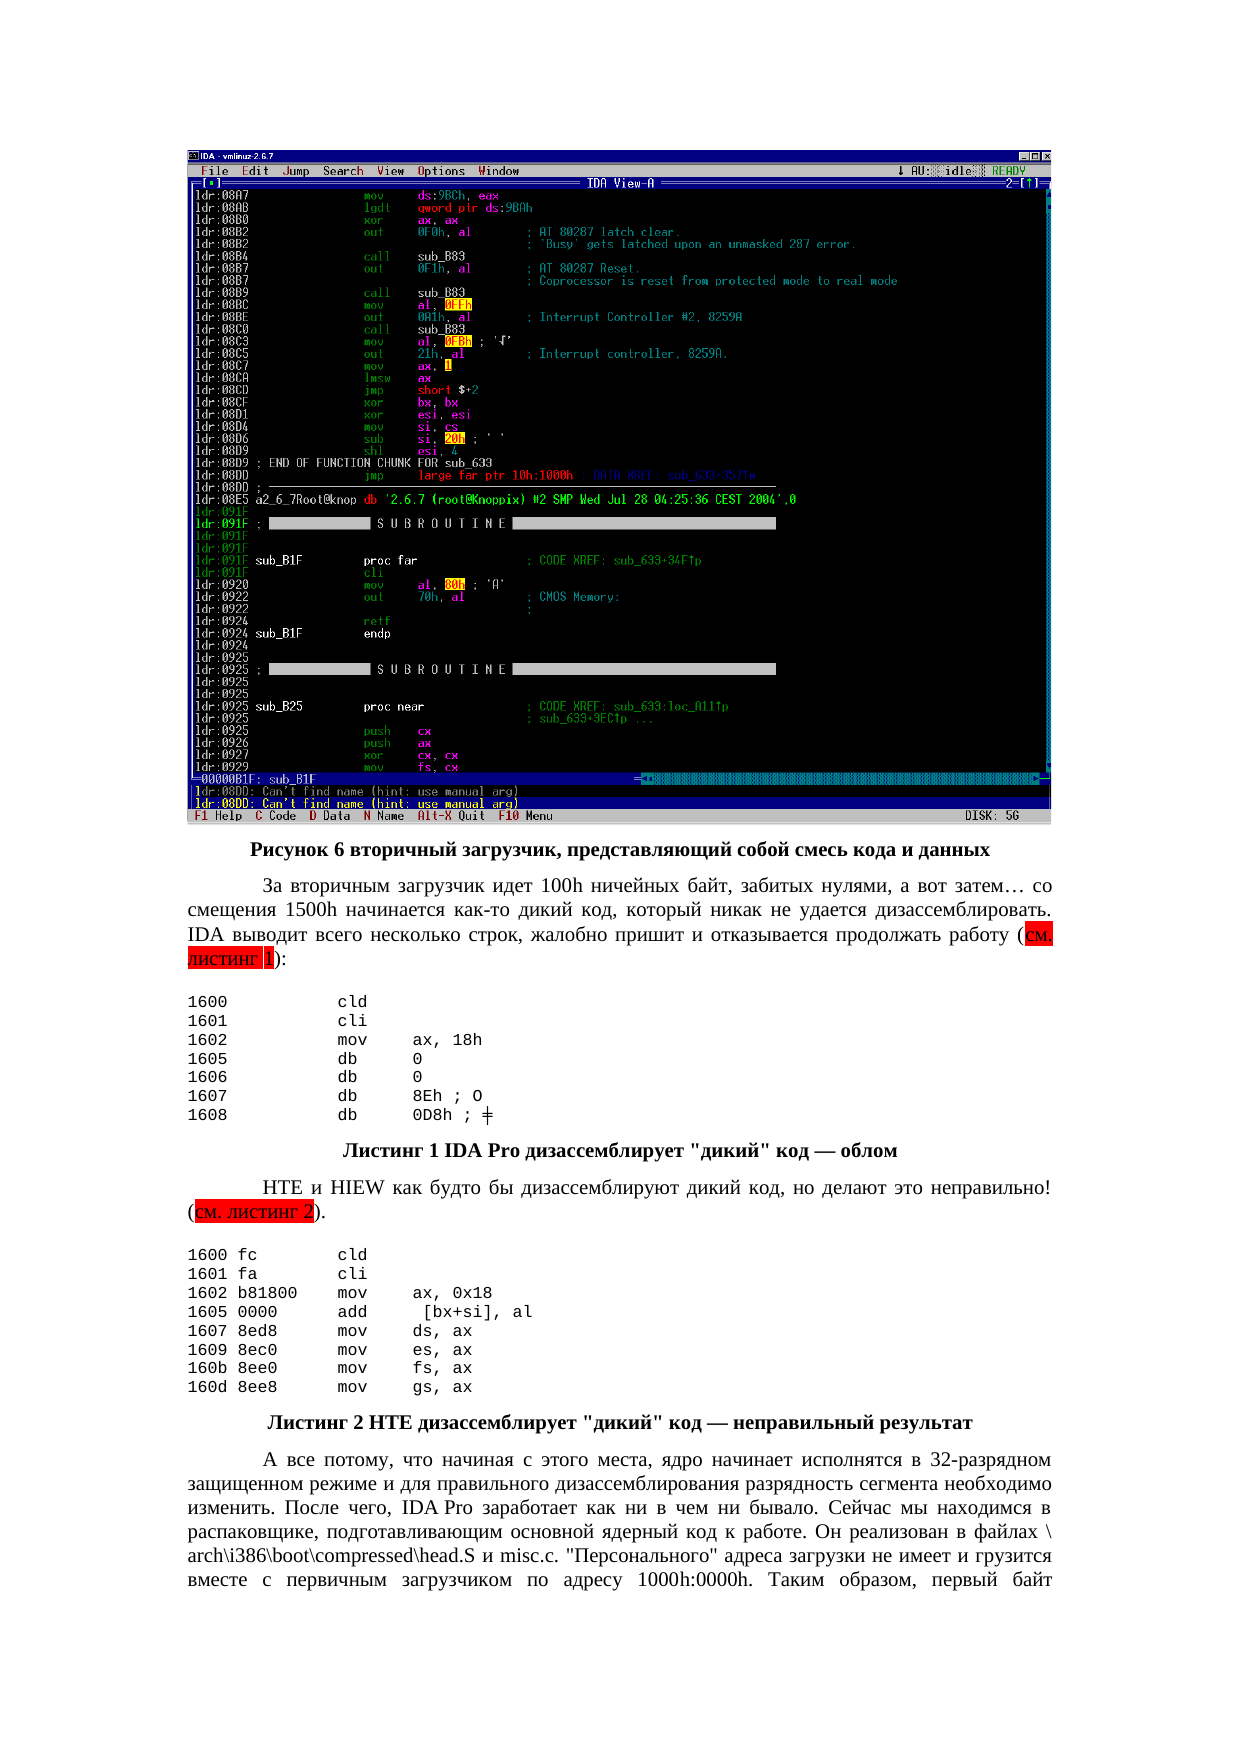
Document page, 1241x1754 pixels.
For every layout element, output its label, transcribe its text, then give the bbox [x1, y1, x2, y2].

text Листинг 2 HTE дизассемблирует "дикий" код — неправильный результат [187, 1410, 1053, 1434]
text Листинг 1 IDA Pro дизассемблирует "дикий" код — облом [187, 1138, 1053, 1162]
text А все потому, что начиная с этого места, ядро начинает исполнятся в 32-разрядном защищенном режиме и для правильного дизассемблирования разрядность сегмента необходимо изменить. После чего, IDA Pro заработает как ни в чем ни бывало. Сейчас мы находимся в распаковщике, подготавливающим основной ядерный код к работе. Он реализован в файлах \arch\i386\boot\compressed\head.S и misc.c. "Персонального" адреса загрузки не имеет и грузится вместе с первичным загрузчиком по адресу 1000h:0000h. Таким образом, первый байт [187, 1447, 1053, 1591]
text 1600 fc cld [187, 1247, 1053, 1266]
text HTE и HIEW как будто бы дизассемблируют дикий код, но делают это неправильно! (см. листинг 2). [187, 1175, 1053, 1223]
text За вторичным загрузчик идет 100h ничейных байт, забитых нулями, а вот затем… со смещения 1500h начинается как-то дикий код, который никак не удается дизассемблировать. IDA выводит всего несколько строк, жалобно пришит и отказывается продолжать работу (см. листинг 1): [187, 873, 1053, 969]
text 1601 cli [187, 1012, 1053, 1031]
text 160b 8ee0 mov fs, ax [187, 1360, 1053, 1379]
picture [187, 150, 1052, 825]
text 1600 cld [187, 994, 1053, 1012]
text 1607 db 8Eh ; О [187, 1088, 1053, 1107]
text 1608 db 0D8h ; ╪ [187, 1107, 1053, 1126]
text 1607 8ed8 mov ds, ax [187, 1322, 1053, 1341]
text 1609 8ec0 mov es, ax [187, 1341, 1053, 1360]
text 1601 fa cli [187, 1266, 1053, 1284]
text 1605 db 0 [187, 1050, 1053, 1069]
text 1602 mov ax, 18h [187, 1031, 1053, 1050]
text 160d 8ee8 mov gs, ax [187, 1379, 1053, 1398]
text 1602 b81800 mov ax, 0x18 [187, 1284, 1053, 1303]
text Рисунок 6 вторичный загрузчик, представляющий собой смесь кода и данных [187, 837, 1053, 861]
text 1605 0000 add [bx+si], al [187, 1303, 1053, 1322]
text 1606 db 0 [187, 1069, 1053, 1088]
